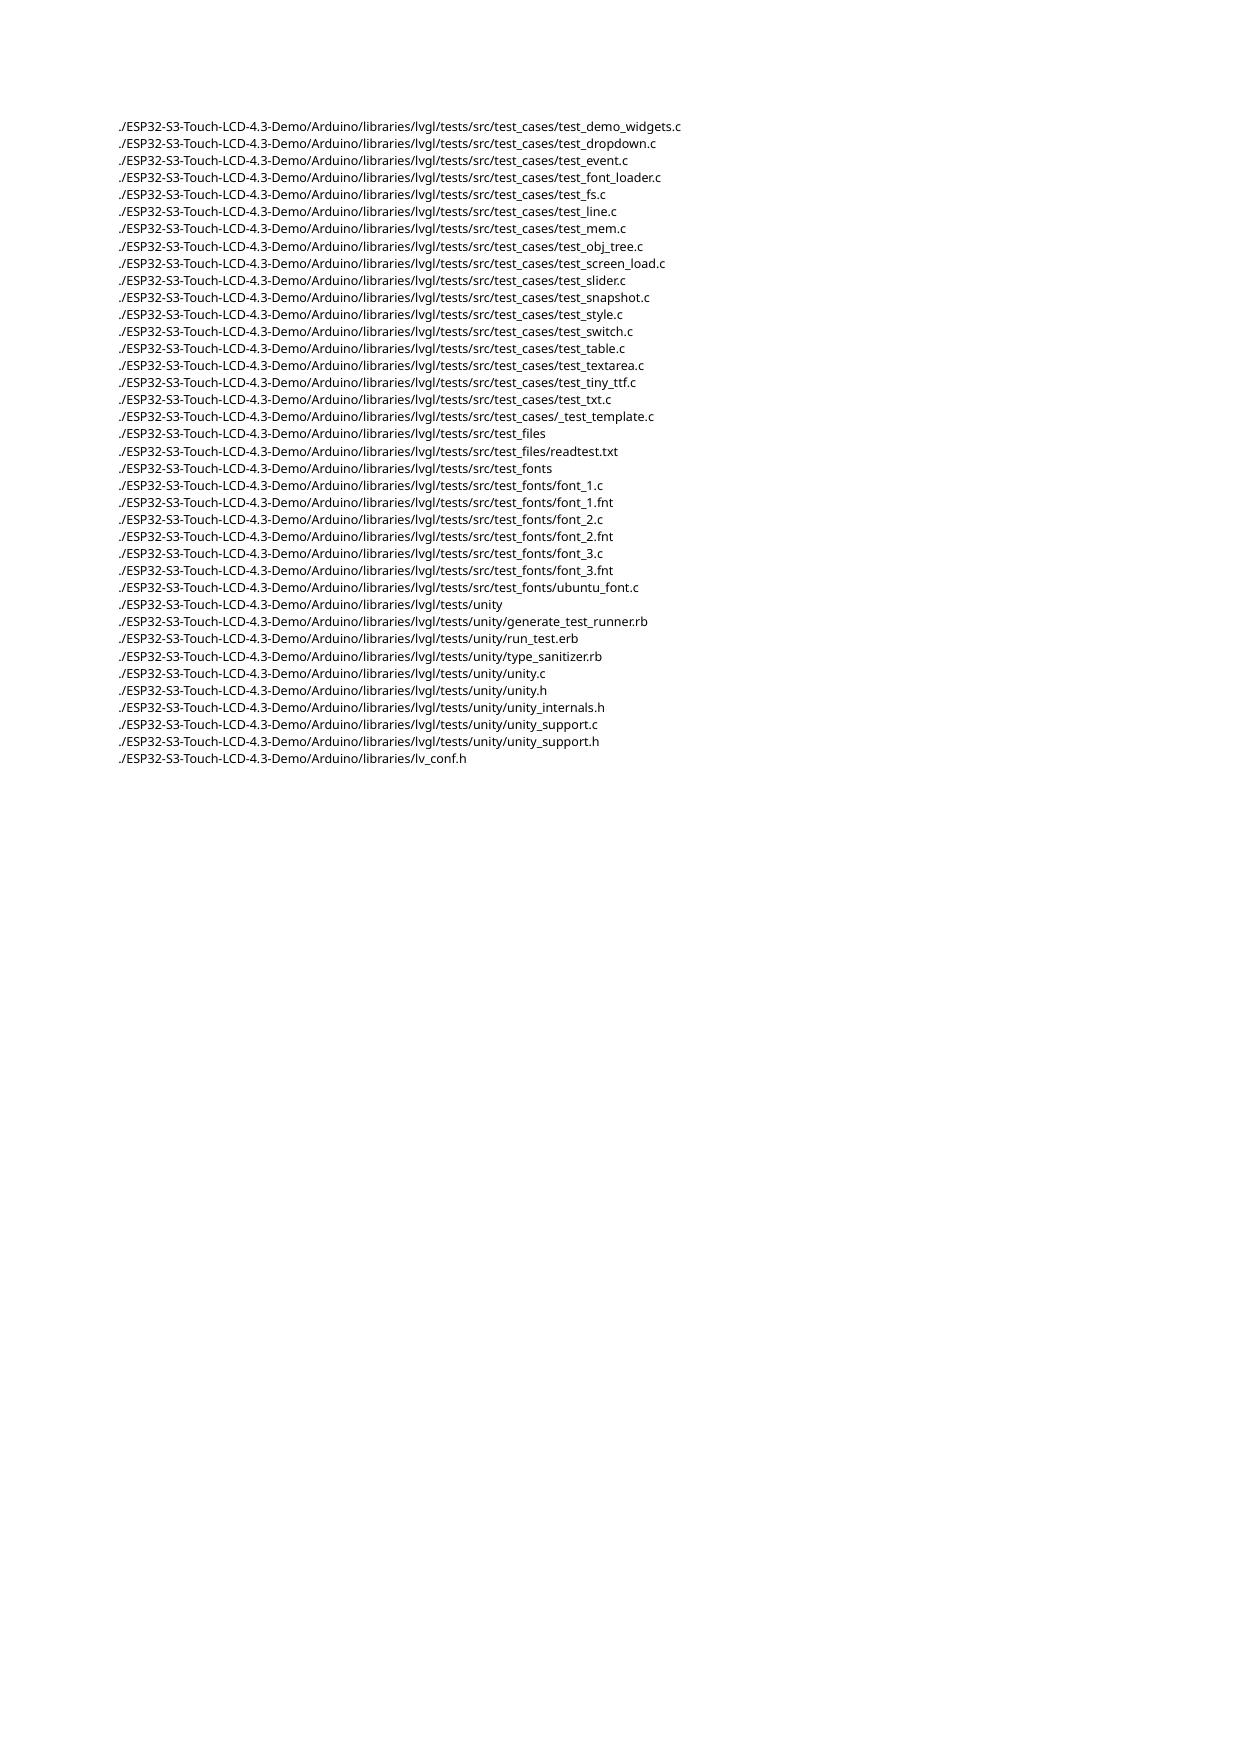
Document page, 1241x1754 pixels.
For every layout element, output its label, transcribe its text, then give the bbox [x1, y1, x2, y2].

text ./ESP32-S3-Touch-LCD-4.3-Demo/Arduino/libraries/lvgl/tests/unity/unity_support.h [118, 733, 1122, 750]
text ./ESP32-S3-Touch-LCD-4.3-Demo/Arduino/libraries/lvgl/tests/src/test_cases/test_font_loader.c [118, 169, 1122, 186]
text ./ESP32-S3-Touch-LCD-4.3-Demo/Arduino/libraries/lvgl/tests/unity/unity.h [118, 682, 1122, 699]
text ./ESP32-S3-Touch-LCD-4.3-Demo/Arduino/libraries/lvgl/tests/src/test_cases/test_switch.c [118, 323, 1122, 340]
text ./ESP32-S3-Touch-LCD-4.3-Demo/Arduino/libraries/lvgl/tests/src/test_cases/test_txt.c [118, 391, 1122, 408]
text ./ESP32-S3-Touch-LCD-4.3-Demo/Arduino/libraries/lvgl/tests/unity/type_sanitizer.rb [118, 648, 1122, 665]
text ./ESP32-S3-Touch-LCD-4.3-Demo/Arduino/libraries/lvgl/tests/src/test_cases/test_screen_load.c [118, 255, 1122, 272]
text ./ESP32-S3-Touch-LCD-4.3-Demo/Arduino/libraries/lvgl/tests/src/test_files [118, 426, 1122, 443]
text ./ESP32-S3-Touch-LCD-4.3-Demo/Arduino/libraries/lvgl/tests/src/test_fonts/font_2.c [118, 511, 1122, 528]
text ./ESP32-S3-Touch-LCD-4.3-Demo/Arduino/libraries/lvgl/tests/unity/unity_support.c [118, 716, 1122, 733]
text ./ESP32-S3-Touch-LCD-4.3-Demo/Arduino/libraries/lvgl/tests/unity/unity_internals.h [118, 699, 1122, 716]
text ./ESP32-S3-Touch-LCD-4.3-Demo/Arduino/libraries/lvgl/tests/src/test_fonts/font_1.c [118, 477, 1122, 494]
text ./ESP32-S3-Touch-LCD-4.3-Demo/Arduino/libraries/lvgl/tests/src/test_cases/test_line.c [118, 203, 1122, 221]
text ./ESP32-S3-Touch-LCD-4.3-Demo/Arduino/libraries/lvgl/tests/src/test_cases/test_fs.c [118, 186, 1122, 203]
text ./ESP32-S3-Touch-LCD-4.3-Demo/Arduino/libraries/lvgl/tests/unity/unity.c [118, 665, 1122, 682]
text ./ESP32-S3-Touch-LCD-4.3-Demo/Arduino/libraries/lvgl/tests/src/test_fonts/font_3.c [118, 545, 1122, 562]
text ./ESP32-S3-Touch-LCD-4.3-Demo/Arduino/libraries/lvgl/tests/src/test_fonts/font_3.fnt [118, 562, 1122, 579]
text ./ESP32-S3-Touch-LCD-4.3-Demo/Arduino/libraries/lvgl/tests/src/test_cases/test_event.c [118, 152, 1122, 169]
text ./ESP32-S3-Touch-LCD-4.3-Demo/Arduino/libraries/lvgl/tests/src/test_cases/test_snapshot.c [118, 289, 1122, 306]
text ./ESP32-S3-Touch-LCD-4.3-Demo/Arduino/libraries/lvgl/tests/src/test_cases/test_slider.c [118, 272, 1122, 289]
text ./ESP32-S3-Touch-LCD-4.3-Demo/Arduino/libraries/lvgl/tests/src/test_cases/test_dropdown.c [118, 135, 1122, 152]
text ./ESP32-S3-Touch-LCD-4.3-Demo/Arduino/libraries/lvgl/tests/unity [118, 596, 1122, 613]
text ./ESP32-S3-Touch-LCD-4.3-Demo/Arduino/libraries/lvgl/tests/unity/generate_test_runner.rb [118, 613, 1122, 631]
text ./ESP32-S3-Touch-LCD-4.3-Demo/Arduino/libraries/lvgl/tests/src/test_cases/test_style.c [118, 306, 1122, 323]
text ./ESP32-S3-Touch-LCD-4.3-Demo/Arduino/libraries/lvgl/tests/src/test_fonts [118, 460, 1122, 477]
text ./ESP32-S3-Touch-LCD-4.3-Demo/Arduino/libraries/lvgl/tests/src/test_cases/test_table.c [118, 340, 1122, 357]
text ./ESP32-S3-Touch-LCD-4.3-Demo/Arduino/libraries/lvgl/tests/src/test_cases/_test_template.c [118, 408, 1122, 426]
text ./ESP32-S3-Touch-LCD-4.3-Demo/Arduino/libraries/lvgl/tests/src/test_fonts/ubuntu_font.c [118, 579, 1122, 596]
text ./ESP32-S3-Touch-LCD-4.3-Demo/Arduino/libraries/lvgl/tests/src/test_cases/test_obj_tree.c [118, 238, 1122, 255]
text ./ESP32-S3-Touch-LCD-4.3-Demo/Arduino/libraries/lvgl/tests/src/test_cases/test_mem.c [118, 221, 1122, 238]
text ./ESP32-S3-Touch-LCD-4.3-Demo/Arduino/libraries/lvgl/tests/unity/run_test.erb [118, 631, 1122, 648]
text ./ESP32-S3-Touch-LCD-4.3-Demo/Arduino/libraries/lvgl/tests/src/test_cases/test_textarea.c [118, 357, 1122, 374]
text ./ESP32-S3-Touch-LCD-4.3-Demo/Arduino/libraries/lvgl/tests/src/test_cases/test_demo_widgets.c [118, 118, 1122, 135]
text ./ESP32-S3-Touch-LCD-4.3-Demo/Arduino/libraries/lv_conf.h [118, 750, 1122, 767]
text ./ESP32-S3-Touch-LCD-4.3-Demo/Arduino/libraries/lvgl/tests/src/test_files/readtest.txt [118, 443, 1122, 460]
text ./ESP32-S3-Touch-LCD-4.3-Demo/Arduino/libraries/lvgl/tests/src/test_fonts/font_2.fnt [118, 528, 1122, 545]
text ./ESP32-S3-Touch-LCD-4.3-Demo/Arduino/libraries/lvgl/tests/src/test_cases/test_tiny_ttf.c [118, 374, 1122, 391]
text ./ESP32-S3-Touch-LCD-4.3-Demo/Arduino/libraries/lvgl/tests/src/test_fonts/font_1.fnt [118, 494, 1122, 511]
